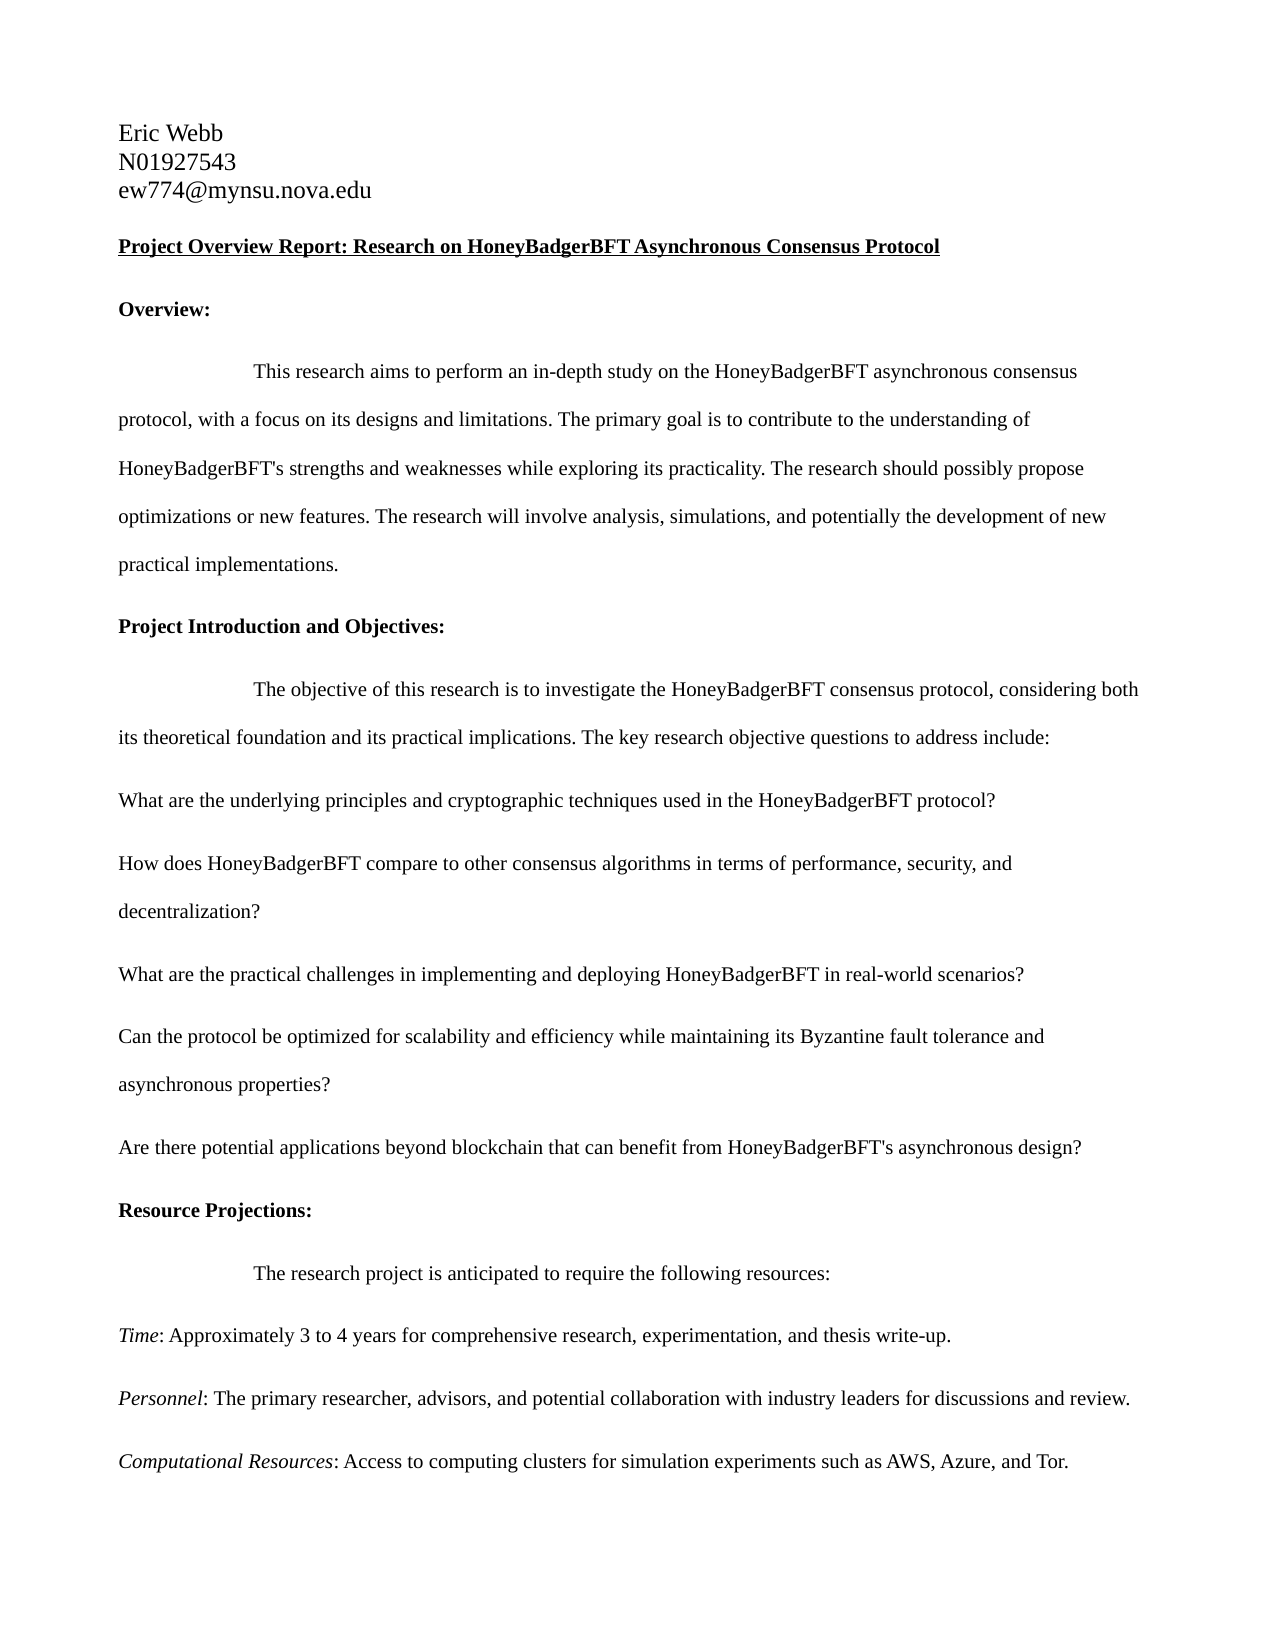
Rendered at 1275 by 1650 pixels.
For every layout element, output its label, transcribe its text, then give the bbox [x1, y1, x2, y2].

text Project Overview Report: Research on HoneyBadgerBFT Asynchronous Consensus Protocol [118, 234, 1157, 258]
text How does HoneyBadgerBFT compare to other consensus algorithms in terms of performance, security, and decentralization? [118, 851, 1157, 923]
text What are the underlying principles and cryptographic techniques used in the HoneyBadgerBFT protocol? [118, 788, 1157, 812]
text Resource Projections: [118, 1198, 1157, 1222]
text Personnel: The primary researcher, advisors, and potential collaboration with industry leaders for discussions and review. [118, 1386, 1157, 1410]
text The research project is anticipated to require the following resources: [118, 1261, 1157, 1284]
text Project Introduction and Objectives: [118, 614, 1157, 638]
text Are there potential applications beyond blockchain that can benefit from HoneyBadgerBFT's asynchronous design? [118, 1135, 1157, 1159]
text This research aims to perform an in-depth study on the HoneyBadgerBFT asynchronous consensus protocol, with a focus on its designs and limitations. The primary goal is to contribute to the understanding of HoneyBadgerBFT's strengths and weaknesses while exploring its practicality. The research should possibly propose optimizations or new features. The research will involve analysis, simulations, and potentially the development of new practical implementations. [118, 359, 1157, 576]
text Computational Resources: Access to computing clusters for simulation experiments such as AWS, Azure, and Tor. [118, 1449, 1157, 1473]
text Overview: [118, 297, 1157, 321]
text What are the practical challenges in implementing and deploying HoneyBadgerBFT in real-world scenarios? [118, 962, 1157, 986]
text Time: Approximately 3 to 4 years for comprehensive research, experimentation, and thesis write-up. [118, 1323, 1157, 1347]
text Can the protocol be optimized for scalability and efficiency while maintaining its Byzantine fault tolerance and asynchronous properties? [118, 1024, 1157, 1096]
text The objective of this research is to investigate the HoneyBadgerBFT consensus protocol, considering both its theoretical foundation and its practical implications. The key research objective questions to address include: [118, 677, 1157, 749]
